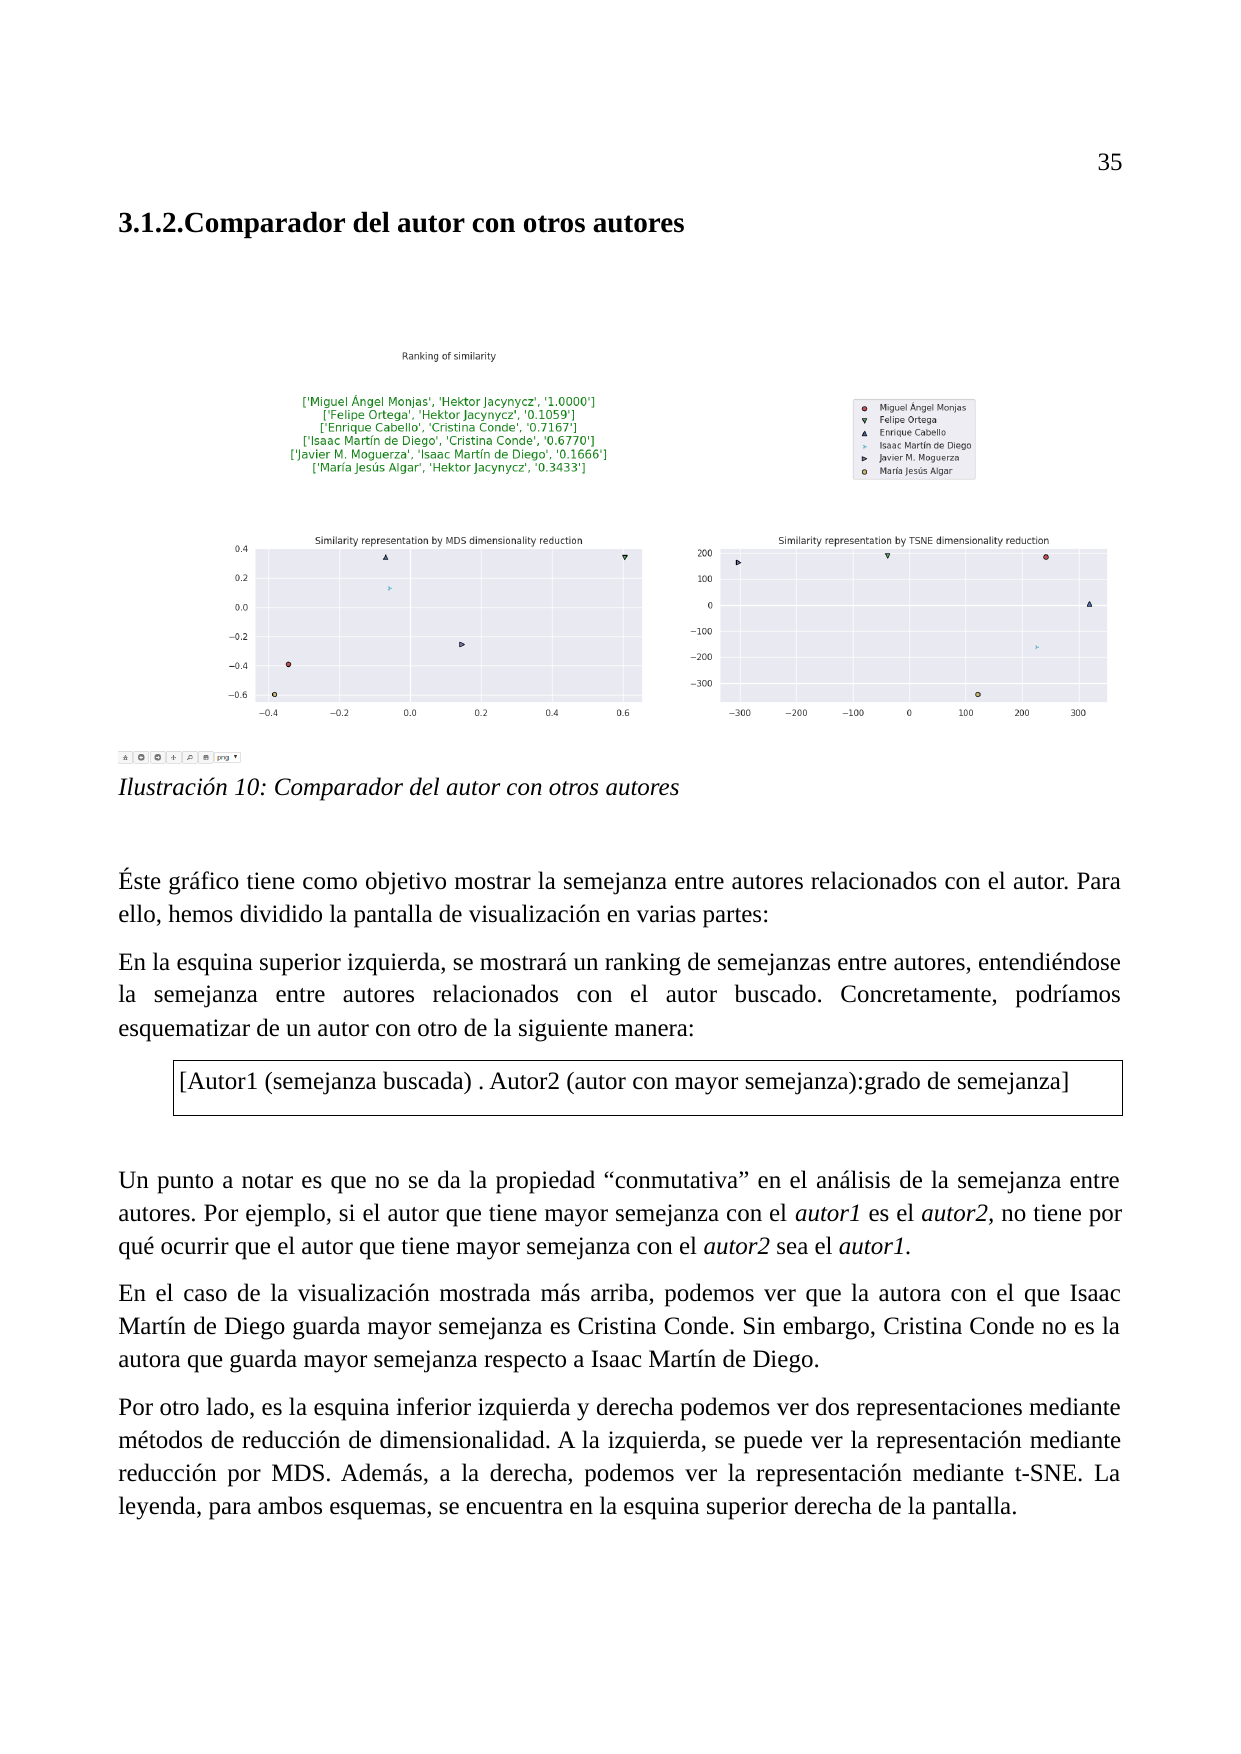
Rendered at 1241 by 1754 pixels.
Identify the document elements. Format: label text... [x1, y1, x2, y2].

table_header [Autor1 (semejanza buscada) . Autor2 (autor con mayor semejanza):grado de semejanza] [174, 1061, 1122, 1115]
picture [118, 311, 1123, 767]
text Éste gráfico tiene como objetivo mostrar la semejanza entre autores relacionados con el autor. Para ello, hemos dividido la pantalla de visualización en varias partes: [118, 866, 1122, 928]
text Un punto a notar es que no se da la propiedad “conmutativa” en el análisis de la semejanza entre autores. Por ejemplo, si el autor que tiene mayor semejanza con el autor1 es el autor2, no tiene por qué ocurrir que el autor que tiene mayor semejanza con el autor2 sea el autor1. [118, 1165, 1122, 1259]
text En el caso de la visualización mostrada más arriba, podemos ver que la autora con el que Isaac Martín de Diego guarda mayor semejanza es Cristina Conde. Sin embargo, Cristina Conde no es la autora que guarda mayor semejanza respecto a Isaac Martín de Diego. [118, 1278, 1122, 1373]
text Por otro lado, es la esquina inferior izquierda y derecha podemos ver dos representaciones mediante métodos de reducción de dimensionalidad. A la izquierda, se puede ver la representación mediante reducción por MDS. Además, a la derecha, podemos ver la representación mediante t-SNE. La leyenda, para ambos esquemas, se encuentra en la esquina superior derecha de la pantalla. [118, 1392, 1122, 1520]
text En la esquina superior izquierda, se mostrará un ranking de semejanzas entre autores, entendiéndose la semejanza entre autores relacionados con el autor buscado. Concretamente, podríamos esquematizar de un autor con otro de la siguiente manera: [118, 947, 1122, 1041]
text Ilustración 10: Comparador del autor con otros autores [118, 767, 1122, 801]
subtitle 3.1.2.Comparador del autor con otros autores [118, 205, 1122, 239]
